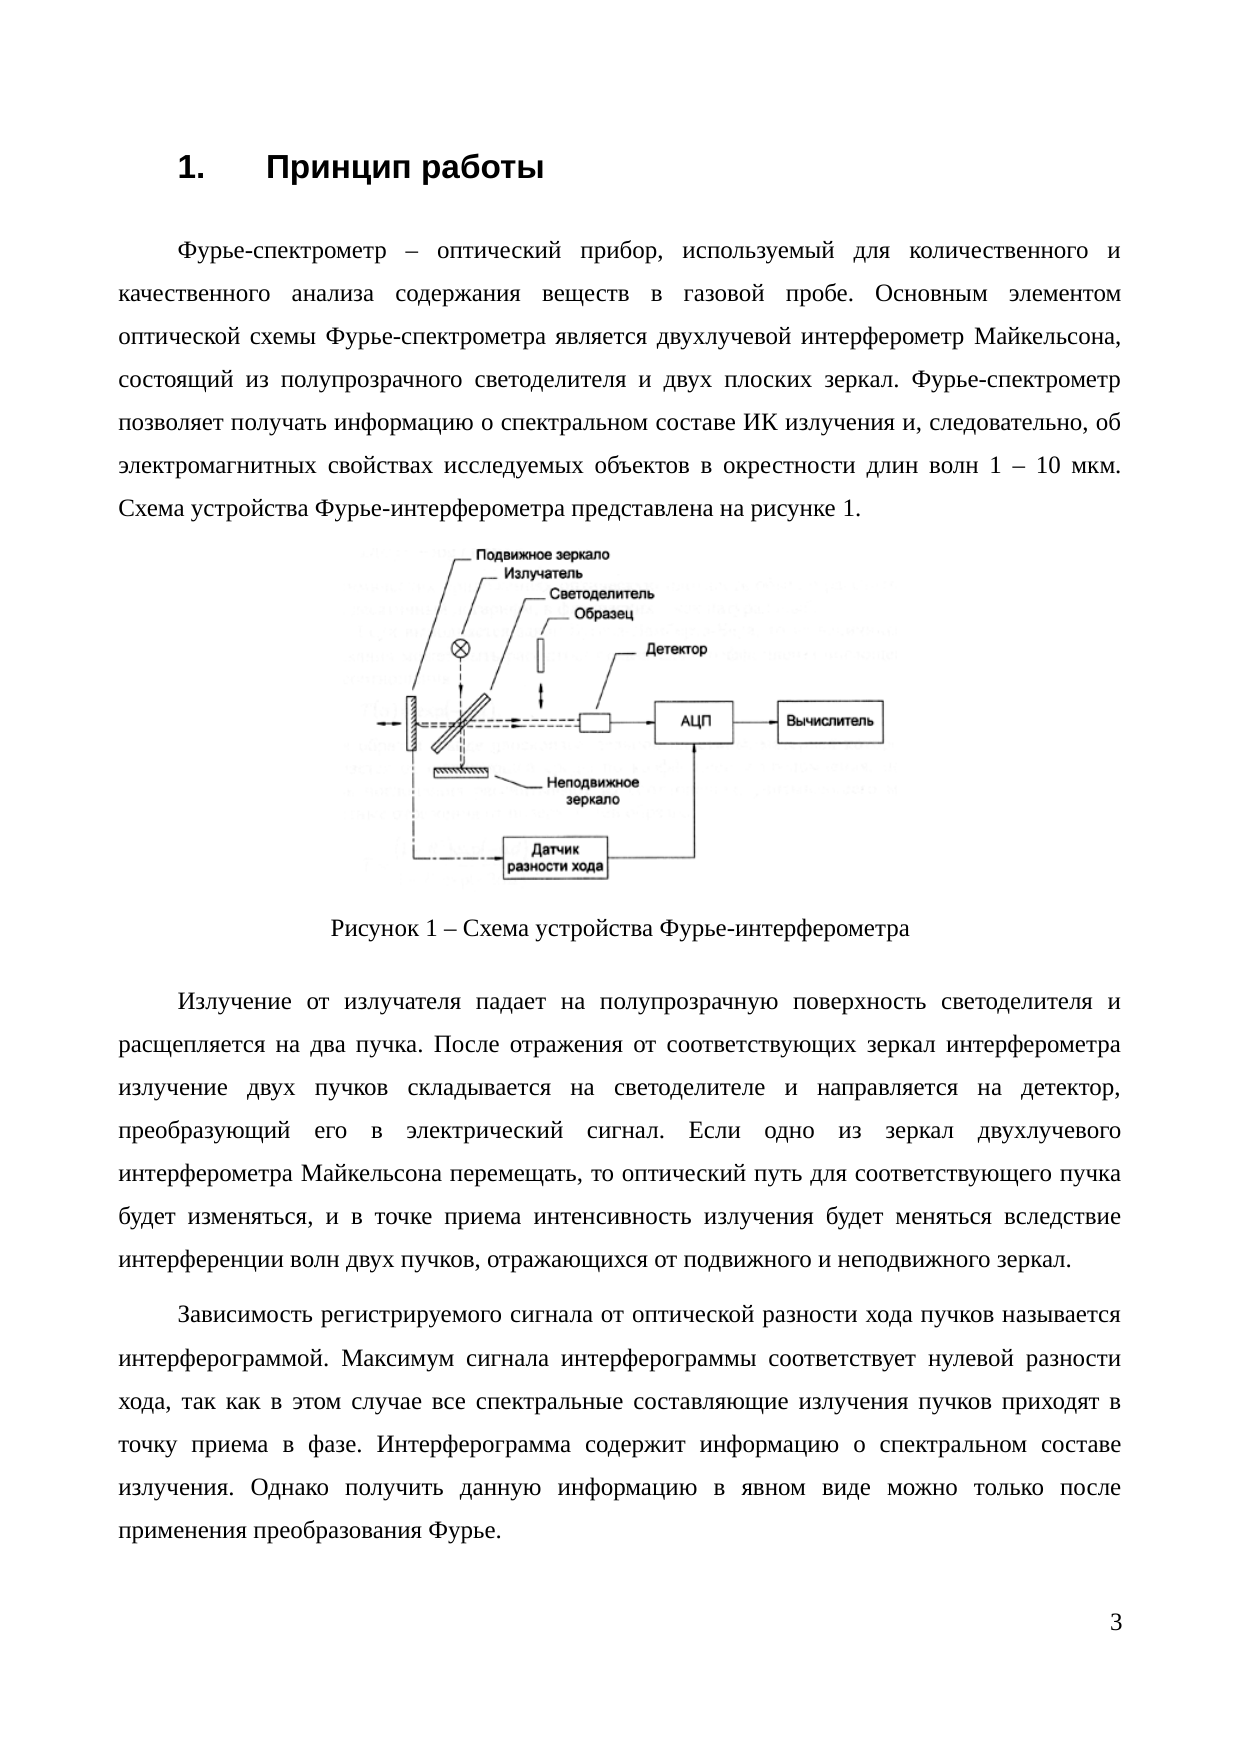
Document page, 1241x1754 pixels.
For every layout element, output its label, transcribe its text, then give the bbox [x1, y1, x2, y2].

text Фурье-спектрометр – оптический прибор, используемый для количественного и качественного анализа содержания веществ в газовой пробе. Основным элементом оптической схемы Фурье-спектрометра является двухлучевой интерферометр Майкельсона, состоящий из полупрозрачного светоделителя и двух плоских зеркал. Фурье-спектрометр позволяет получать информацию о спектральном составе ИК излучения и, следовательно, об электромагнитных свойствах исследуемых объектов в окрестности длин волн 1 – 10 мкм. Схема устройства Фурье-интерферометра представлена на рисунке 1. [118, 235, 1122, 522]
text Излучение от излучателя падает на полупрозрачную поверхность светоделителя и расщепляется на два пучка. После отражения от соответствующих зеркал интерферометра излучение двух пучков складывается на светоделителе и направляется на детектор, преобразующий его в электрический сигнал. Если одно из зеркал двухлучевого интерферометра Майкельсона перемещать, то оптический путь для соответствующего пучка будет изменяться, и в точке приема интенсивность излучения будет меняться вследствие интерференции волн двух пучков, отражающихся от подвижного и неподвижного зеркал. [118, 986, 1122, 1273]
subtitle Принцип работы [118, 148, 1122, 186]
text Зависимость регистрируемого сигнала от оптической разности хода пучков называется интерферограммой. Максимум сигнала интерферограммы соответствует нулевой разности хода, так как в этом случае все спектральные составляющие излучения пучков приходят в точку приема в фазе. Интерферограмма содержит информацию о спектральном составе излучения. Однако получить данную информацию в явном виде можно только после применения преобразования Фурье. [118, 1299, 1122, 1544]
text Рисунок 1 – Схема устройства Фурье-интерферометра [118, 913, 1122, 942]
picture [343, 548, 897, 899]
